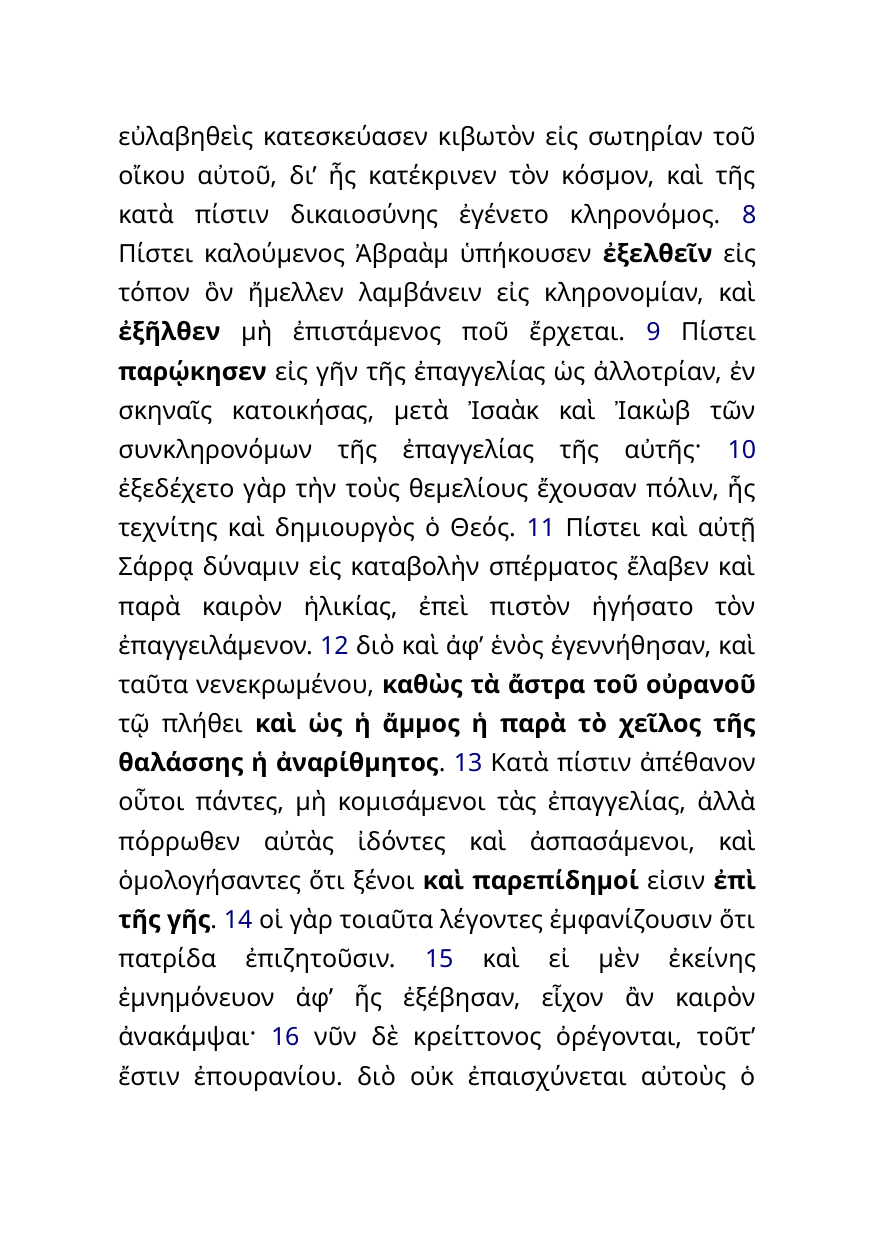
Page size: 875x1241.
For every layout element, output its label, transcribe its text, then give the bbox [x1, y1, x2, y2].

text εὐλαβηθεὶς κατεσκεύασεν κιβωτὸν εἰς σωτηρίαν τοῦ οἴκου αὐτοῦ, δι’ ἧς κατέκρινεν τὸν κόσμον, καὶ τῆς κατὰ πίστιν δικαιοσύνης ἐγένετο κληρονόμος. 8 Πίστει καλούμενος Ἀβραὰμ ὑπήκουσεν ἐξελθεῖν εἰς τόπον ὃν ἤμελλεν λαμβάνειν εἰς κληρονομίαν, καὶ ἐξῆλθεν μὴ ἐπιστάμενος ποῦ ἔρχεται. 9 Πίστει παρῴκησεν εἰς γῆν τῆς ἐπαγγελίας ὡς ἀλλοτρίαν, ἐν σκηναῖς κατοικήσας, μετὰ Ἰσαὰκ καὶ Ἰακὼβ τῶν συνκληρονόμων τῆς ἐπαγγελίας τῆς αὐτῆς· 10 ἐξεδέχετο γὰρ τὴν τοὺς θεμελίους ἔχουσαν πόλιν, ἧς τεχνίτης καὶ δημιουργὸς ὁ Θεός. 11 Πίστει καὶ αὐτῇ Σάρρᾳ δύναμιν εἰς καταβολὴν σπέρματος ἔλαβεν καὶ παρὰ καιρὸν ἡλικίας, ἐπεὶ πιστὸν ἡγήσατο τὸν ἐπαγγειλάμενον. 12 διὸ καὶ ἀφ’ ἑνὸς ἐγεννήθησαν, καὶ ταῦτα νενεκρωμένου, καθὼς τὰ ἄστρα τοῦ οὐρανοῦ τῷ πλήθει καὶ ὡς ἡ ἄμμος ἡ παρὰ τὸ χεῖλος τῆς θαλάσσης ἡ ἀναρίθμητος. 13 Κατὰ πίστιν ἀπέθανον οὗτοι πάντες, μὴ κομισάμενοι τὰς ἐπαγγελίας, ἀλλὰ πόρρωθεν αὐτὰς ἰδόντες καὶ ἀσπασάμενοι, καὶ ὁμολογήσαντες ὅτι ξένοι καὶ παρεπίδημοί εἰσιν ἐπὶ τῆς γῆς. 14 οἱ γὰρ τοιαῦτα λέγοντες ἐμφανίζουσιν ὅτι πατρίδα ἐπιζητοῦσιν. 15 καὶ εἰ μὲν ἐκείνης ἐμνημόνευον ἀφ’ ἧς ἐξέβησαν, εἶχον ἂν καιρὸν ἀνακάμψαι· 16 νῦν δὲ κρείττονος ὀρέγονται, τοῦτ’ ἔστιν ἐπουρανίου. διὸ οὐκ ἐπαισχύνεται αὐτοὺς ὁ [118, 118, 756, 1092]
